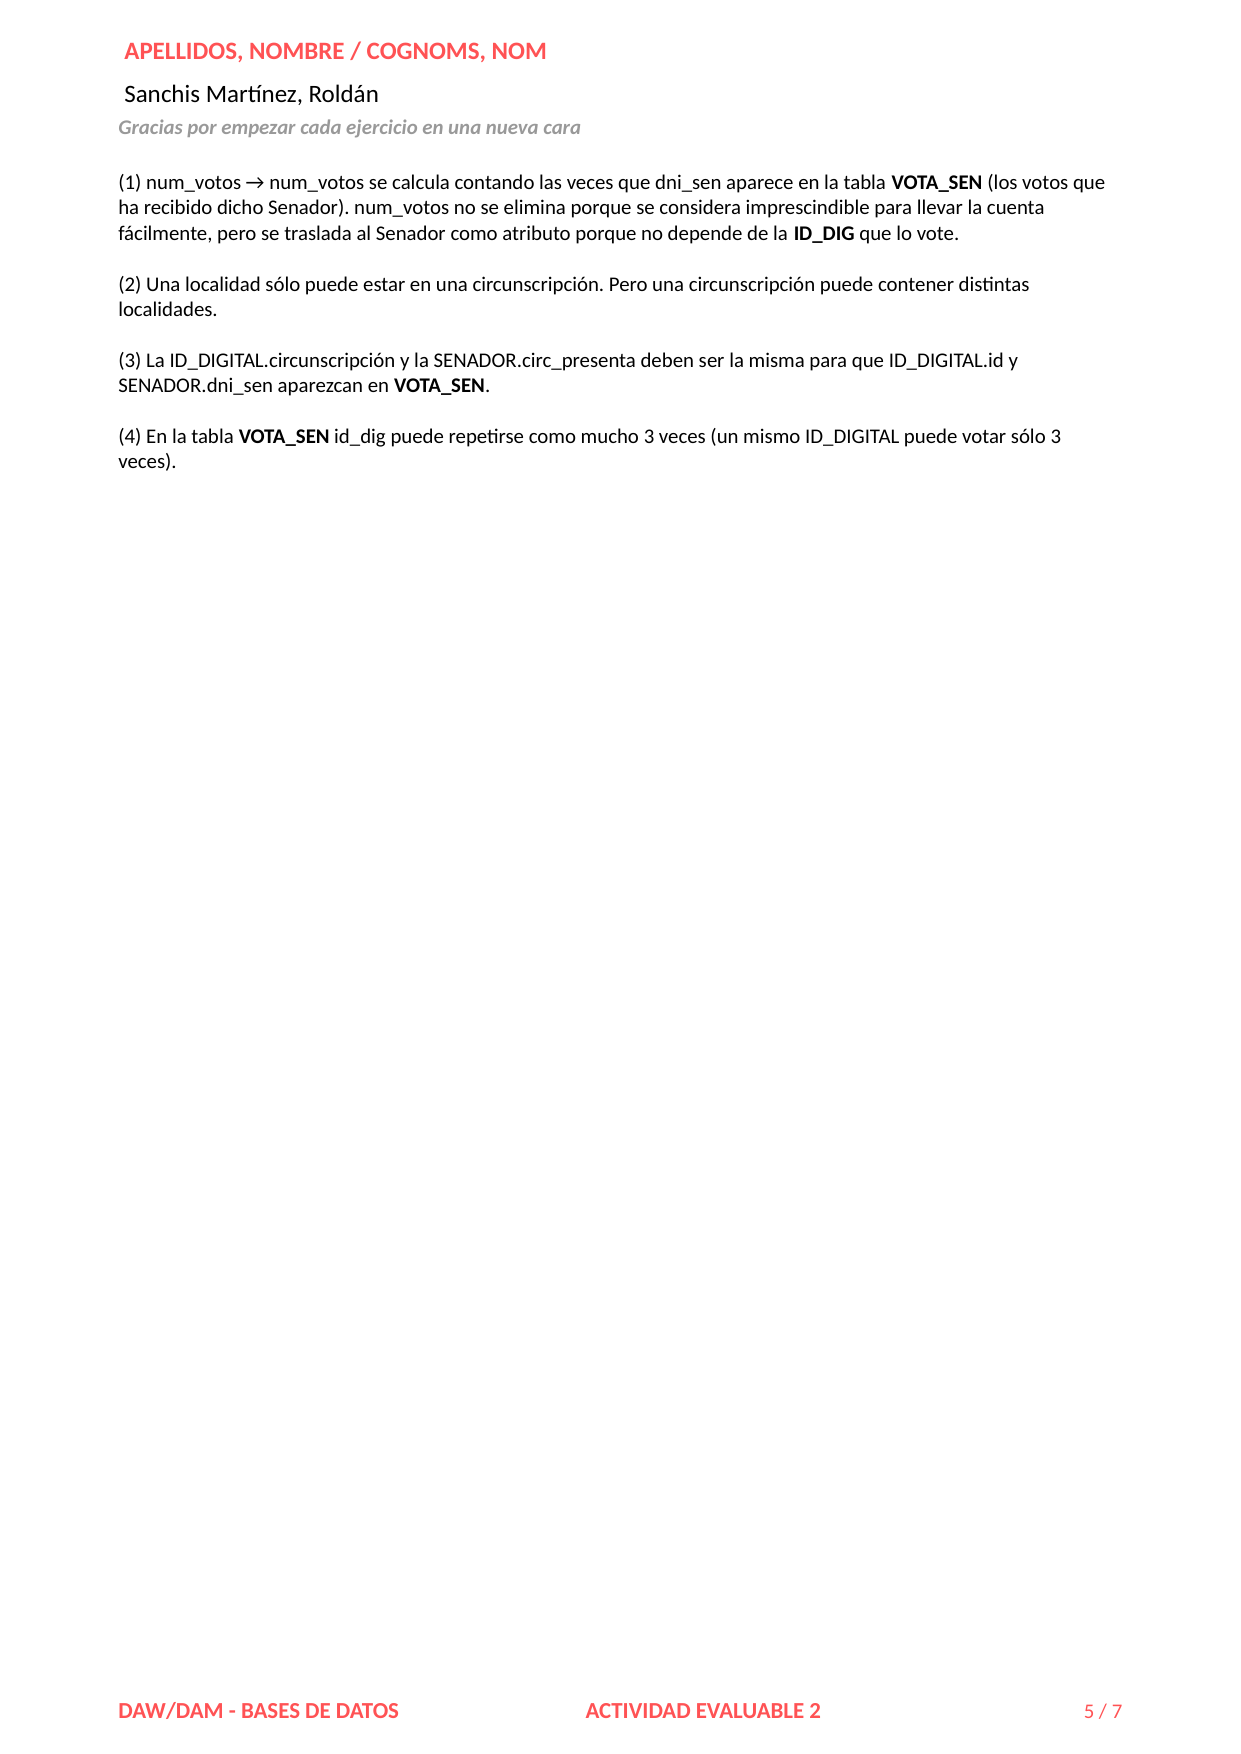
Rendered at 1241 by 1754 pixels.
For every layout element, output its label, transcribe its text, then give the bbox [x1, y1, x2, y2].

text (2) Una localidad sólo puede estar en una circunscripción. Pero una circunscripción puede contener distintas localidades. [118, 271, 1122, 322]
text (1) num_votos → num_votos se calcula contando las veces que dni_sen aparece en la tabla VOTA_SEN (los votos que ha recibido dicho Senador). num_votos no se elimina porque se considera imprescindible para llevar la cuenta fácilmente, pero se traslada al Senador como atributo porque no depende de la ID_DIG que lo vote. [118, 169, 1122, 245]
text (3) La ID_DIGITAL.circunscripción y la SENADOR.circ_presenta deben ser la misma para que ID_DIGITAL.id y SENADOR.dni_sen aparezcan en VOTA_SEN. [118, 347, 1122, 398]
text (4) En la tabla VOTA_SEN id_dig puede repetirse como mucho 3 veces (un mismo ID_DIGITAL puede votar sólo 3 veces). [118, 423, 1122, 474]
